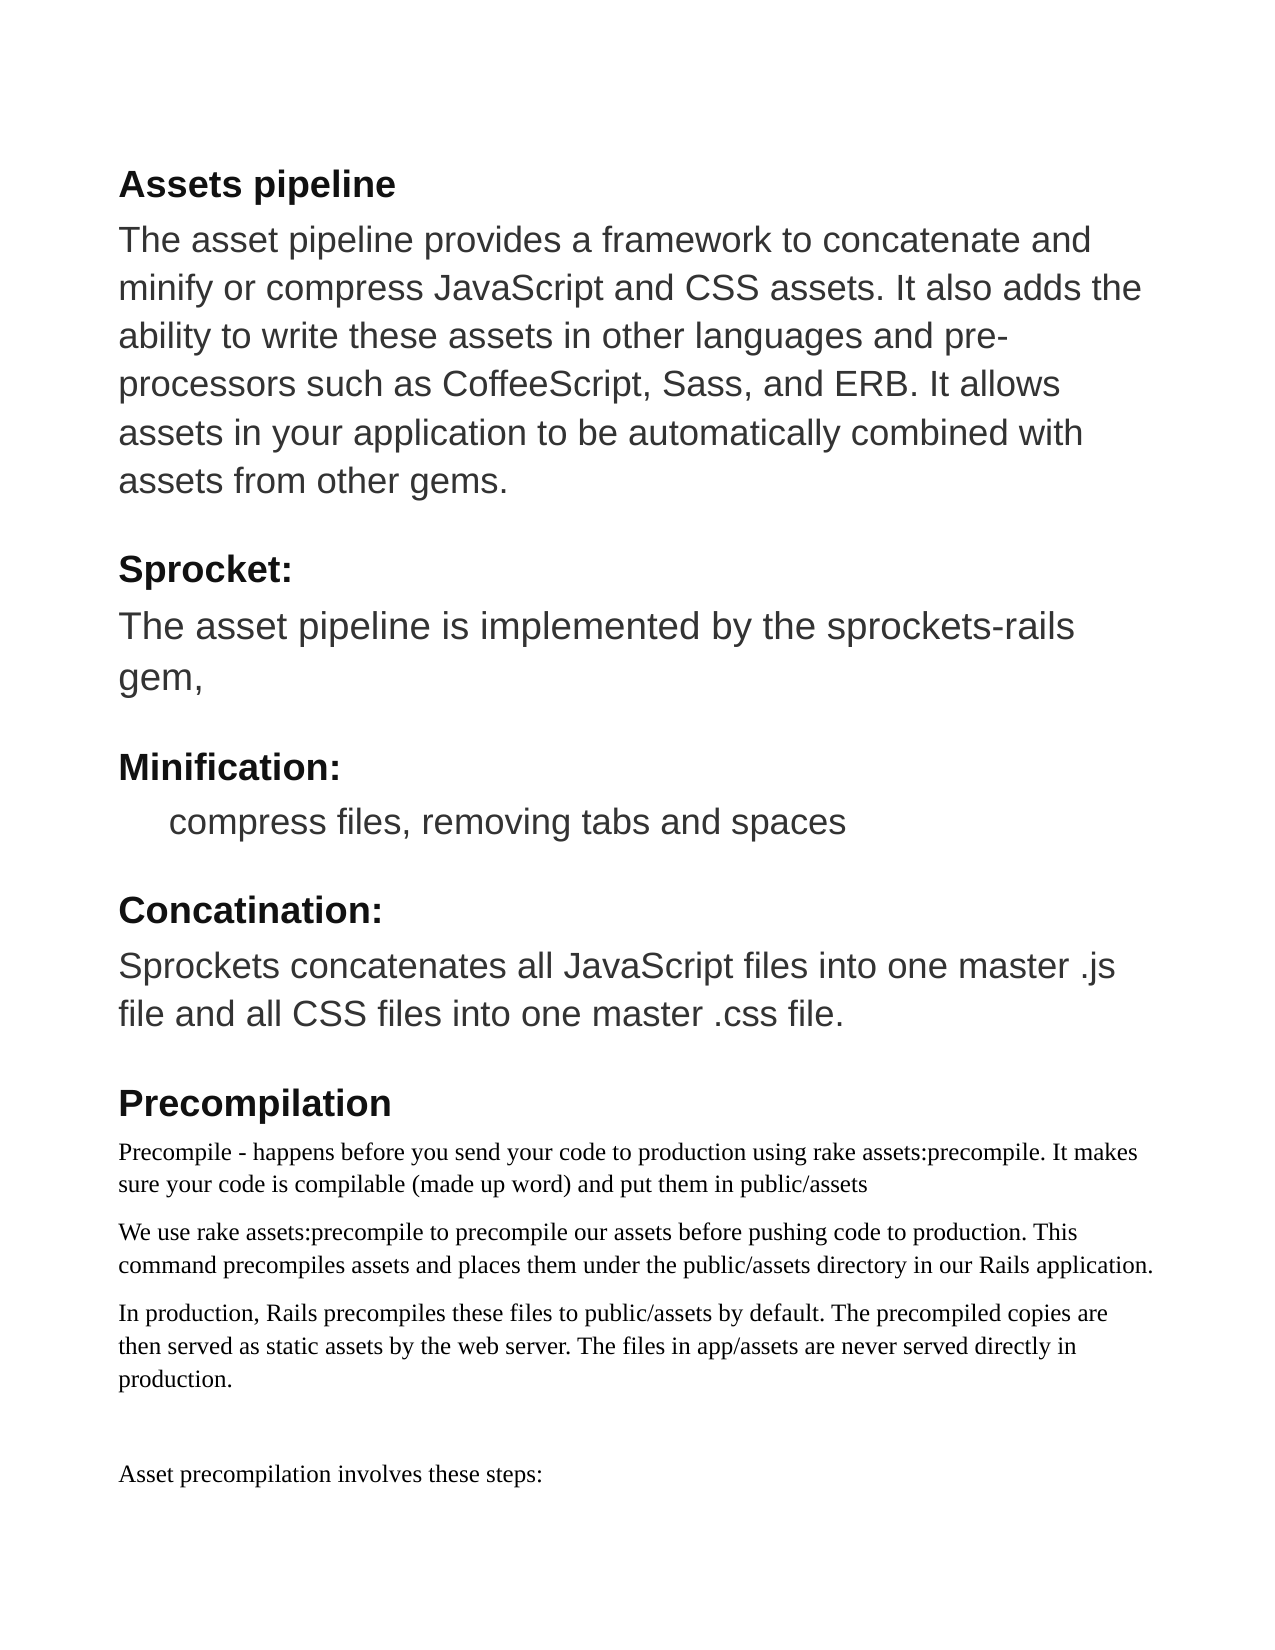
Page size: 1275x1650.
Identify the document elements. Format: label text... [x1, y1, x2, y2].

text Asset precompilation involves these steps: [118, 1459, 1157, 1488]
subtitle Precompilation [118, 1080, 1157, 1124]
subtitle Minification: [118, 744, 1157, 788]
text The asset pipeline provides a framework to concatenate and minify or compress JavaScript and CSS assets. It also adds the ability to write these assets in other languages and pre-processors such as CoffeeScript, Sass, and ERB. It allows assets in your application to be automatically combined with assets from other gems. [118, 218, 1157, 501]
text The asset pipeline is implemented by the sprockets-rails gem, [118, 603, 1157, 698]
subtitle Sprocket: [118, 547, 1157, 591]
text In production, Rails precompiles these files to public/assets by default. The precompiled copies are then served as static assets by the web server. The files in app/assets are never served directly in production. [118, 1298, 1157, 1393]
text Sprockets concatenates all JavaScript files into one master .js file and all CSS files into one master .css file. [118, 944, 1157, 1034]
subtitle Concatination: [118, 888, 1157, 932]
text Precompile - happens before you send your code to production using rake assets:precompile. It makes sure your code is compilable (made up word) and put them in public/assets [118, 1137, 1157, 1198]
text We use rake assets:precompile to precompile our assets before pushing code to production. This command precompiles assets and places them under the public/assets directory in our Rails application. [118, 1217, 1157, 1279]
subtitle Assets pipeline [118, 118, 1157, 205]
text compress files, removing tabs and spaces [118, 800, 1157, 842]
